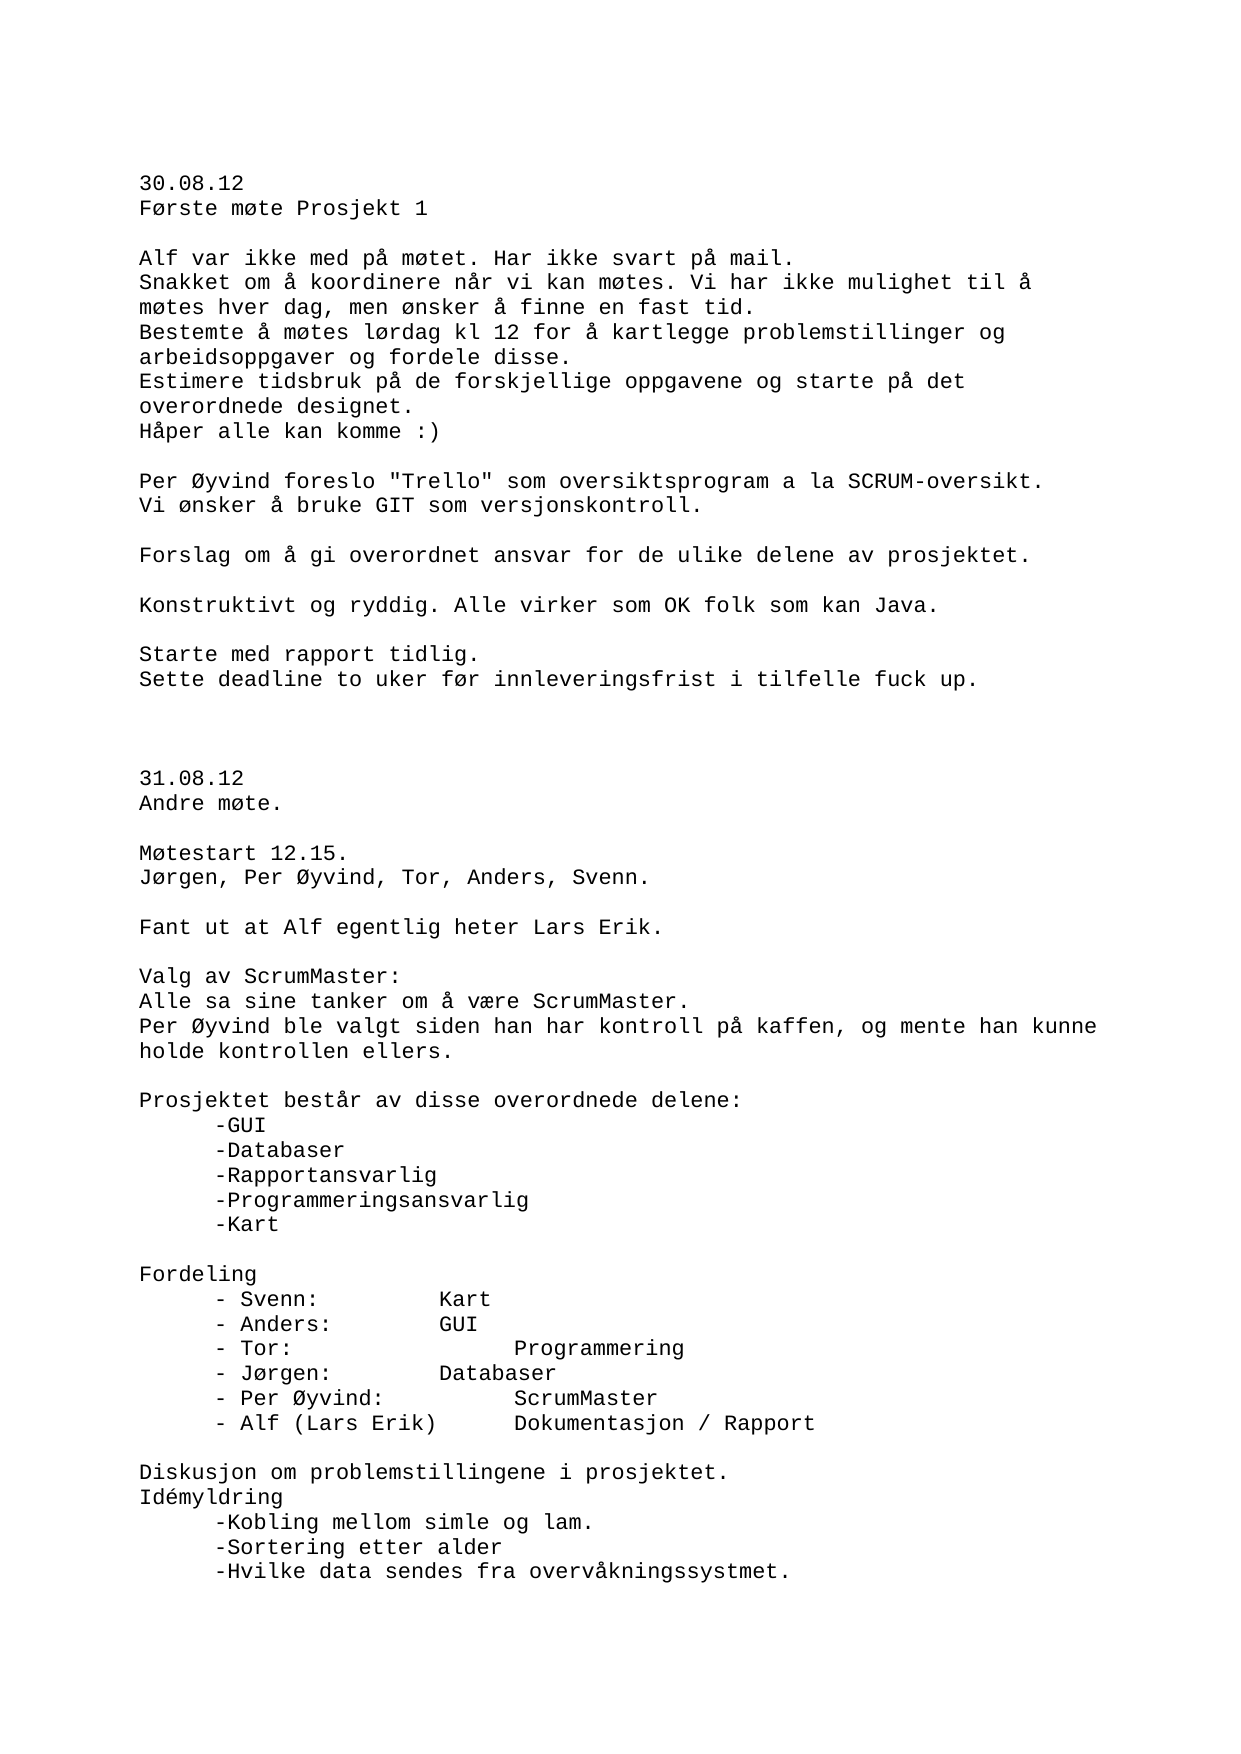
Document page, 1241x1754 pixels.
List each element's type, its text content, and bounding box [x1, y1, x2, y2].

text Forslag om å gi overordnet ansvar for de ulike delene av prosjektet. [139, 544, 1101, 569]
text Jørgen, Per Øyvind, Tor, Anders, Svenn. [139, 867, 1101, 891]
text Starte med rapport tidlig. [139, 643, 1101, 668]
text - Jørgen: Databaser [139, 1362, 1101, 1387]
text -GUI [139, 1114, 1101, 1139]
text Valg av ScrumMaster: [139, 966, 1101, 991]
text Fant ut at Alf egentlig heter Lars Erik. [139, 916, 1101, 941]
text Snakket om å koordinere når vi kan møtes. Vi har ikke mulighet til å møtes hver dag, men ønsker å finne en fast tid. [139, 272, 1101, 321]
text Konstruktivt og ryddig. Alle virker som OK folk som kan Java. [139, 594, 1101, 619]
text Prosjektet består av disse overordnede delene: [139, 1090, 1101, 1114]
text 30.08.12 [139, 172, 1101, 197]
text Estimere tidsbruk på de forskjellige oppgavene og starte på det overordnede designet. [139, 371, 1101, 420]
text Vi ønsker å bruke GIT som versjonskontroll. [139, 495, 1101, 519]
text Alle sa sine tanker om å være ScrumMaster. [139, 991, 1101, 1015]
text -Kobling mellom simle og lam. [139, 1511, 1101, 1536]
text Håper alle kan komme :) [139, 420, 1101, 445]
text -Sortering etter alder [139, 1536, 1101, 1561]
text -Programmeringsansvarlig [139, 1189, 1101, 1214]
text - Alf (Lars Erik) Dokumentasjon / Rapport [139, 1412, 1101, 1437]
text 31.08.12 [139, 767, 1101, 792]
text Sette deadline to uker før innleveringsfrist i tilfelle fuck up. [139, 668, 1101, 693]
text Fordeling [139, 1263, 1101, 1288]
text Idémyldring [139, 1486, 1101, 1511]
text -Databaser [139, 1139, 1101, 1164]
text - Anders: GUI [139, 1313, 1101, 1338]
text -Rapportansvarlig [139, 1164, 1101, 1189]
text Første møte Prosjekt 1 [139, 197, 1101, 222]
text Diskusjon om problemstillingene i prosjektet. [139, 1462, 1101, 1486]
text Per Øyvind foreslo "Trello" som oversiktsprogram a la SCRUM-oversikt. [139, 470, 1101, 495]
text Alf var ikke med på møtet. Har ikke svart på mail. [139, 247, 1101, 272]
text - Per Øyvind: ScrumMaster [139, 1387, 1101, 1412]
text Bestemte å møtes lørdag kl 12 for å kartlegge problemstillinger og arbeidsoppgaver og fordele disse. [139, 321, 1101, 371]
text -Hvilke data sendes fra overvåkningssystmet. [139, 1561, 1101, 1586]
text Per Øyvind ble valgt siden han har kontroll på kaffen, og mente han kunne holde kontrollen ellers. [139, 1015, 1101, 1065]
text Andre møte. [139, 792, 1101, 817]
text - Svenn: Kart [139, 1288, 1101, 1313]
text Møtestart 12.15. [139, 842, 1101, 867]
text -Kart [139, 1214, 1101, 1238]
text - Tor: Programmering [139, 1338, 1101, 1362]
